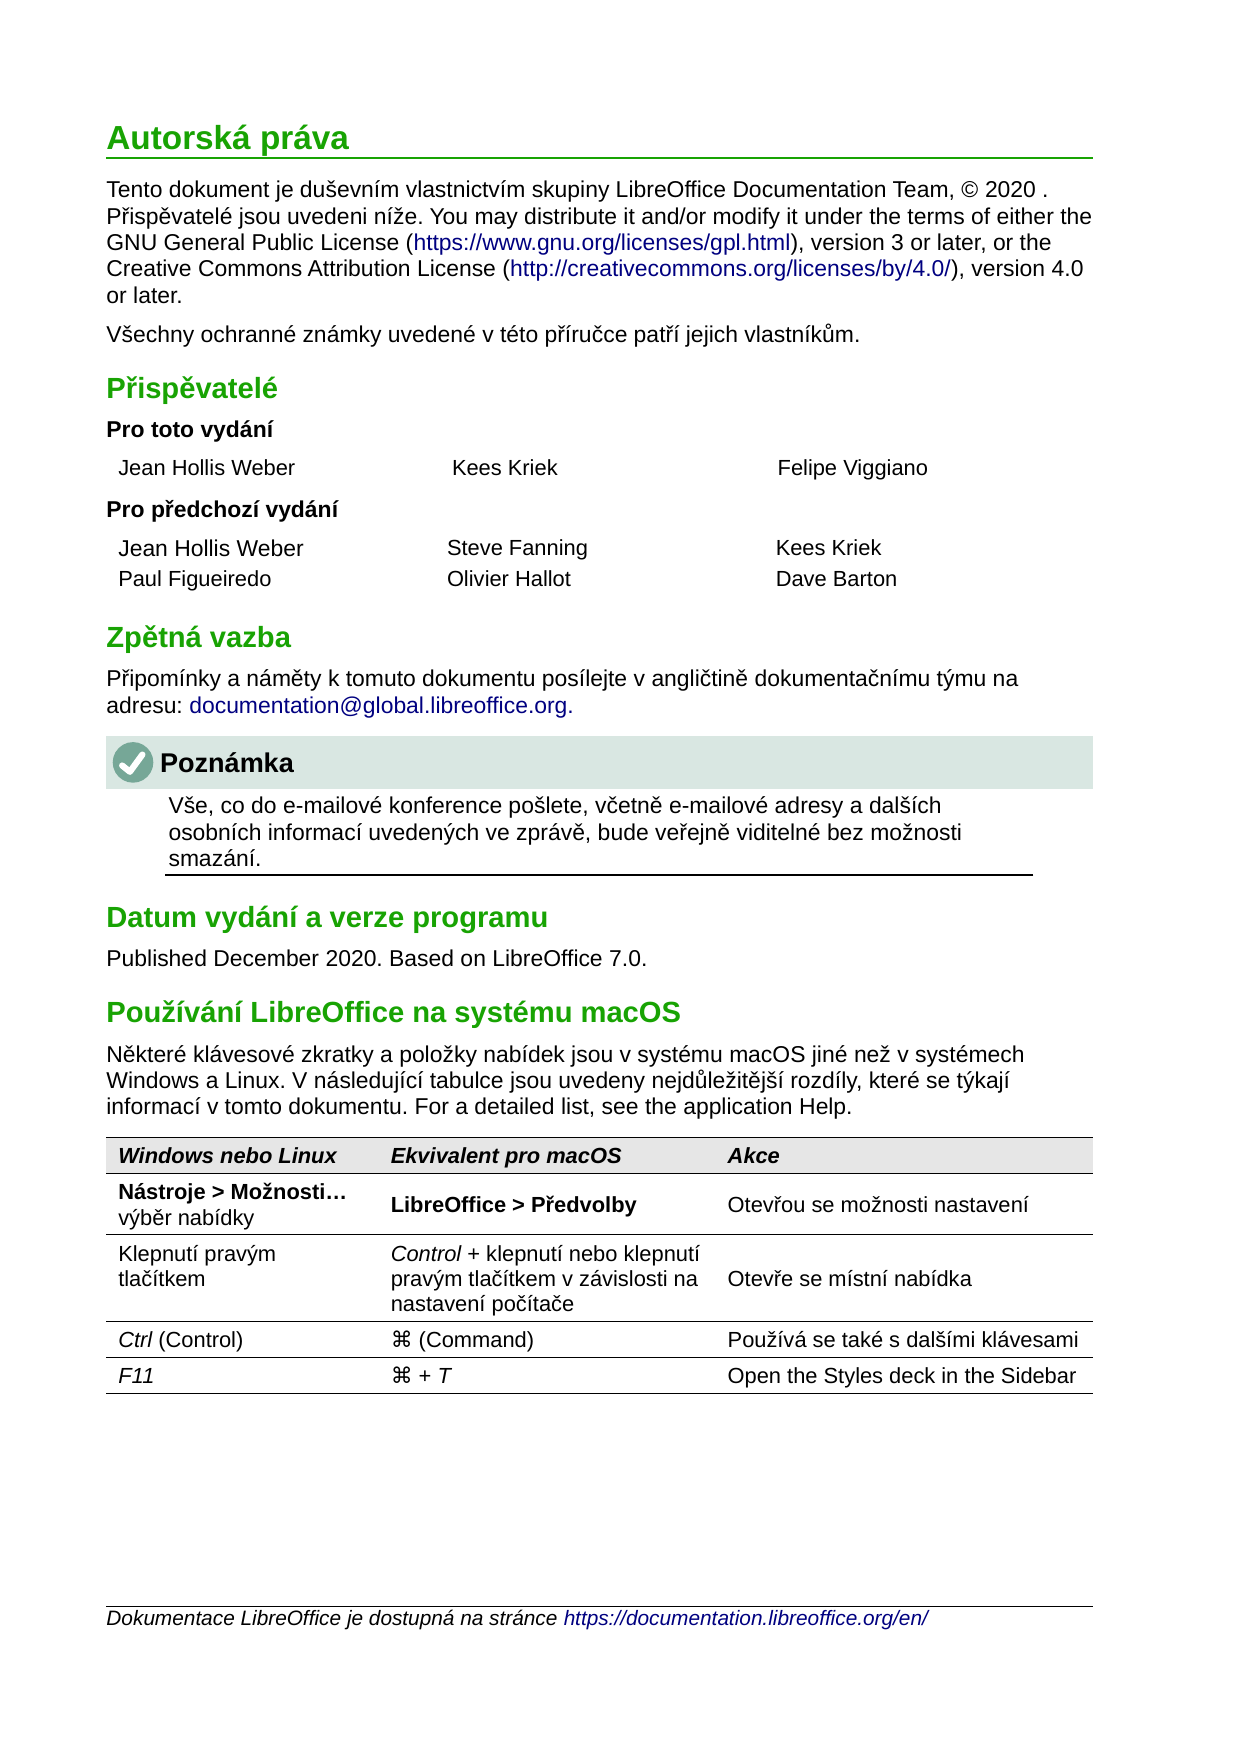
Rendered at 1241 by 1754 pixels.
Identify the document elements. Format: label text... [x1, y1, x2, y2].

text Pro toto vydání [106, 416, 1093, 442]
table_cell Paul Figueiredo [106, 566, 435, 596]
text Všechny ochranné známky uvedené v této příručce patří jejich vlastníkům. [106, 321, 1093, 347]
text Vše, co do e-mailové konference pošlete, včetně e-mailové adresy a dalších osobních informací uvedených ve zprávě, bude veřejně viditelné bez možnosti smazání. [165, 789, 1033, 874]
text Pro předchozí vydání [106, 496, 1093, 523]
table_header Kees Kriek [764, 535, 1093, 566]
table_cell ⌘ + T [379, 1358, 716, 1393]
table_cell Control + klepnutí nebo klepnutí pravým tlačítkem v závislosti na nastavení počítače [379, 1235, 716, 1321]
table_header Ekvivalent pro macOS [379, 1138, 716, 1173]
table_cell Open the Styles deck in the Sidebar [716, 1358, 1093, 1393]
subtitle Používání LibreOffice na systému macOS [106, 995, 1093, 1029]
table_cell Klepnutí pravým tlačítkem [106, 1235, 379, 1321]
text Published December 2020. Based on LibreOffice 7.0. [106, 945, 1093, 972]
text Některé klávesové zkratky a položky nabídek jsou v systému macOS jiné než v systémech Windows a Linux. V následující tabulce jsou uvedeny nejdůležitější rozdíly, které se týkají informací v tomto dokumentu. For a detailed list, see the application Help. [106, 1041, 1093, 1119]
subtitle Poznámka [106, 736, 1093, 789]
table_cell Používá se také s dalšími klávesami [716, 1322, 1093, 1357]
subtitle Datum vydání a verze programu [106, 900, 1093, 933]
table_cell F11 [106, 1358, 379, 1393]
table_cell Otevře se místní nabídka [716, 1235, 1093, 1321]
table_header Windows nebo Linux [106, 1138, 379, 1173]
table_cell ⌘ (Command) [379, 1322, 716, 1357]
subtitle Autorská práva [106, 118, 1093, 157]
table_cell Ctrl (Control) [106, 1322, 379, 1357]
subtitle Přispěvatelé [106, 371, 1093, 404]
table_header Felipe Viggiano [766, 455, 1093, 485]
table_header Kees Kriek [440, 455, 766, 485]
table_cell LibreOffice > Předvolby [379, 1174, 716, 1234]
text Tento dokument je duševním vlastnictvím skupiny LibreOffice Documentation Team, © 2020 . Přispěvatelé jsou uvedeni níže. You may distribute it and/or modify it under the terms of either the GNU General Public License (https://www.gnu.org/licenses/gpl.html), version 3 or later, or the Creative Commons Attribution License (http://creativecommons.org/licenses/by/4.0/), version 4.0 or later. [106, 176, 1093, 308]
table_header Akce [716, 1138, 1093, 1173]
table_cell Dave Barton [764, 566, 1093, 596]
text Připomínky a náměty k tomuto dokumentu posílejte v angličtině dokumentačnímu týmu na adresu: documentation@global.libreoffice.org. [106, 665, 1093, 718]
table_header Jean Hollis Weber [106, 455, 440, 485]
table_header Steve Fanning [435, 535, 764, 566]
subtitle Zpětná vazba [106, 620, 1093, 653]
table_cell Otevřou se možnosti nastavení [716, 1174, 1093, 1234]
table_header Jean Hollis Weber [106, 535, 435, 566]
table_cell Olivier Hallot [435, 566, 764, 596]
table_cell Nástroje > Možnosti… výběr nabídky [106, 1174, 379, 1234]
